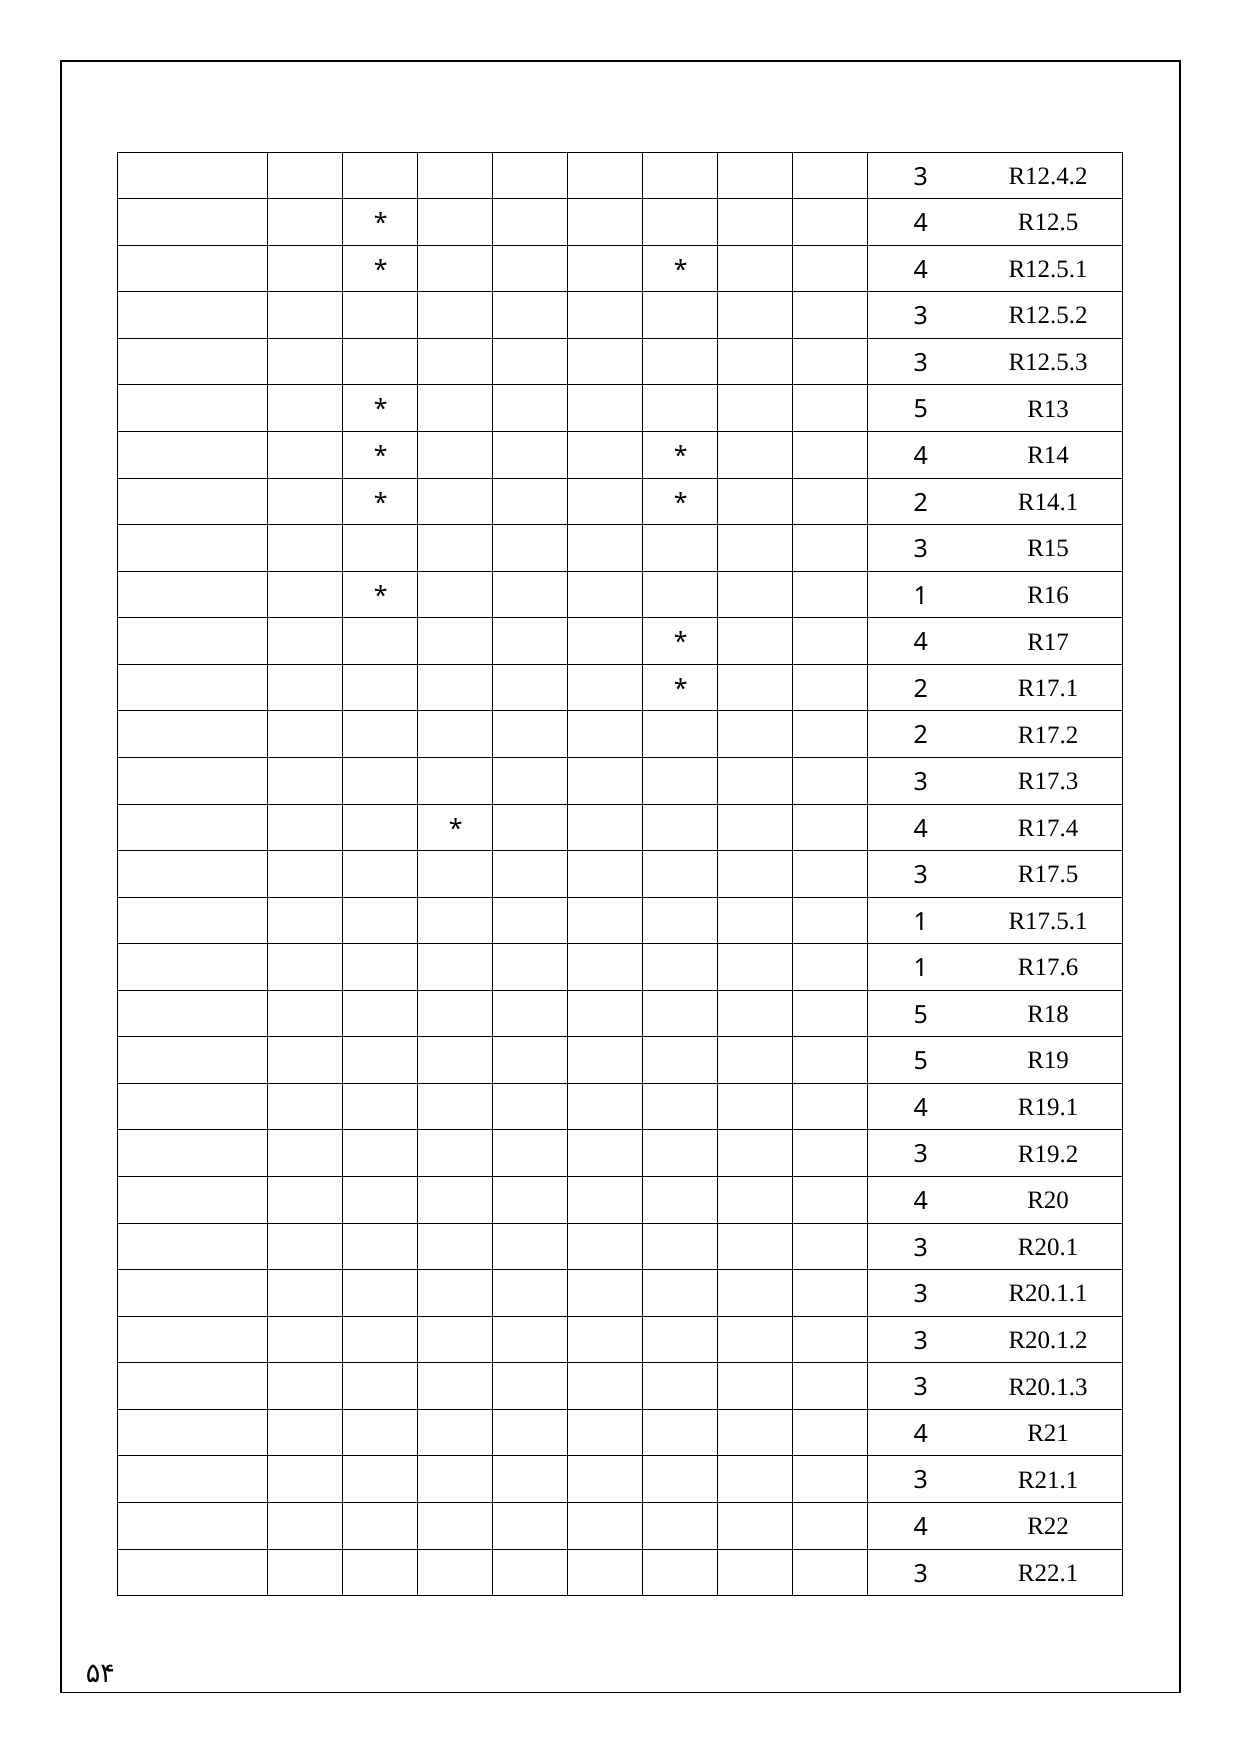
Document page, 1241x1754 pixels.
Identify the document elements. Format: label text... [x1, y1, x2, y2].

table_cell [793, 1177, 867, 1222]
table_cell [418, 665, 492, 710]
table_cell [643, 572, 717, 617]
table_cell [343, 1270, 417, 1316]
table_cell [118, 944, 193, 990]
table_cell [418, 572, 492, 617]
table_cell [793, 339, 867, 384]
table_cell [643, 1410, 717, 1455]
table_cell [193, 199, 267, 245]
table_cell [568, 898, 642, 943]
table_cell [268, 1270, 342, 1316]
table_cell 3 [868, 1224, 973, 1269]
table_cell [418, 385, 492, 431]
table_cell [793, 851, 867, 897]
table_cell [718, 711, 792, 757]
table_cell [268, 1037, 342, 1083]
table_cell [118, 1130, 193, 1176]
table_cell R12.5.2 [973, 292, 1122, 338]
table_cell [343, 898, 417, 943]
table_cell 5 [868, 1037, 973, 1083]
table_cell [193, 432, 267, 477]
table_cell [418, 1550, 492, 1595]
table_cell 4 [868, 199, 973, 245]
table_cell [493, 339, 567, 384]
table_cell [268, 1456, 342, 1502]
table_cell 3 [868, 292, 973, 338]
table_cell [418, 479, 492, 524]
table_cell R17.3 [973, 758, 1122, 803]
table_cell [118, 711, 193, 757]
table_cell [418, 1224, 492, 1269]
table_cell [718, 851, 792, 897]
table_cell [793, 991, 867, 1036]
table_cell [118, 851, 193, 897]
table_cell 3 [868, 1317, 973, 1362]
table_cell [793, 246, 867, 291]
table_cell [493, 805, 567, 850]
table_cell [793, 1224, 867, 1269]
table_cell [343, 339, 417, 384]
table_cell [493, 758, 567, 803]
table_cell [718, 758, 792, 803]
table_cell [418, 1456, 492, 1502]
table_cell [418, 618, 492, 664]
table_cell 5 [868, 385, 973, 431]
table_cell 1 [868, 898, 973, 943]
table_cell [268, 572, 342, 617]
table_cell [343, 1084, 417, 1129]
table_cell [268, 1177, 342, 1222]
table_cell 4 [868, 432, 973, 477]
table_cell [718, 1550, 792, 1595]
table_cell [568, 805, 642, 850]
table_cell [568, 1503, 642, 1548]
table_cell * [343, 572, 417, 617]
table_cell [268, 1224, 342, 1269]
table_cell [118, 618, 193, 664]
table_cell [718, 199, 792, 245]
table_cell [793, 898, 867, 943]
table_cell [193, 246, 267, 291]
table_cell [193, 525, 267, 571]
table_cell [343, 851, 417, 897]
table_cell [268, 1363, 342, 1409]
table_cell [418, 292, 492, 338]
table_cell [493, 199, 567, 245]
table_cell [418, 1130, 492, 1176]
table_cell [793, 525, 867, 571]
table_cell [793, 1456, 867, 1502]
table_cell [343, 1503, 417, 1548]
table_cell [718, 805, 792, 850]
table_cell 2 [868, 665, 973, 710]
table_cell [118, 292, 193, 338]
table_cell [193, 1363, 267, 1409]
table_cell [118, 1363, 193, 1409]
table_cell [643, 1130, 717, 1176]
table_cell [343, 292, 417, 338]
table_cell [418, 758, 492, 803]
table_cell [343, 1224, 417, 1269]
table_cell [118, 479, 193, 524]
table_cell [118, 1270, 193, 1316]
table_cell [193, 1410, 267, 1455]
table_cell [418, 339, 492, 384]
table_cell [268, 758, 342, 803]
table_cell [793, 618, 867, 664]
table_cell R20 [973, 1177, 1122, 1222]
table_cell [343, 711, 417, 757]
table_cell [643, 1084, 717, 1129]
table_cell [268, 711, 342, 757]
table_cell [343, 1410, 417, 1455]
table_cell [793, 1363, 867, 1409]
table_cell [493, 898, 567, 943]
table_cell [568, 199, 642, 245]
table_cell [718, 944, 792, 990]
table_cell [643, 1503, 717, 1548]
table_cell * [343, 432, 417, 477]
table_cell [718, 1037, 792, 1083]
table_cell [643, 758, 717, 803]
table_cell R20.1 [973, 1224, 1122, 1269]
table_cell [793, 572, 867, 617]
table_cell [418, 1410, 492, 1455]
table_cell [493, 432, 567, 477]
table_cell [568, 1317, 642, 1362]
table_cell R17 [973, 618, 1122, 664]
table_cell [418, 1503, 492, 1548]
table_cell R19.1 [973, 1084, 1122, 1129]
table_cell [568, 432, 642, 477]
table_cell [718, 525, 792, 571]
table_cell [568, 1084, 642, 1129]
table_cell [568, 944, 642, 990]
table_cell R17.5.1 [973, 898, 1122, 943]
table_cell [193, 1130, 267, 1176]
table_cell [193, 1456, 267, 1502]
table_cell [268, 618, 342, 664]
table_cell 2 [868, 711, 973, 757]
table_cell [193, 1084, 267, 1129]
table_cell [643, 1317, 717, 1362]
table_cell R21.1 [973, 1456, 1122, 1502]
table_cell [493, 944, 567, 990]
table_cell [418, 944, 492, 990]
table_cell [193, 1270, 267, 1316]
table_cell [793, 944, 867, 990]
table_cell [793, 385, 867, 431]
table_cell [268, 339, 342, 384]
table_cell [193, 292, 267, 338]
table_cell [718, 1456, 792, 1502]
table_cell [193, 1177, 267, 1222]
table_cell [718, 153, 792, 198]
table_cell [643, 805, 717, 850]
table_cell [268, 292, 342, 338]
table_cell [118, 1084, 193, 1129]
table_cell [643, 1363, 717, 1409]
table_cell [793, 1130, 867, 1176]
table_cell [718, 385, 792, 431]
table_cell R17.2 [973, 711, 1122, 757]
table_cell [418, 1317, 492, 1362]
table_cell [643, 1456, 717, 1502]
table_cell 4 [868, 1177, 973, 1222]
table_cell [718, 572, 792, 617]
table_cell R19.2 [973, 1130, 1122, 1176]
table_cell [493, 1130, 567, 1176]
table_cell [568, 665, 642, 710]
table_cell R12.4.2 [973, 153, 1122, 198]
table_cell [568, 339, 642, 384]
table_cell [343, 525, 417, 571]
table_cell * [343, 246, 417, 291]
table_cell R12.5.1 [973, 246, 1122, 291]
table_cell R14 [973, 432, 1122, 477]
table_cell [193, 758, 267, 803]
table_cell [793, 1550, 867, 1595]
table_cell [418, 432, 492, 477]
table_cell R21 [973, 1410, 1122, 1455]
table_cell [118, 432, 193, 477]
table_cell [193, 618, 267, 664]
table_cell [493, 1550, 567, 1595]
table_cell [493, 385, 567, 431]
table_cell 3 [868, 153, 973, 198]
table_cell R20.1.3 [973, 1363, 1122, 1409]
table_cell [268, 385, 342, 431]
table_cell [718, 1224, 792, 1269]
table_cell [268, 665, 342, 710]
table_cell [343, 665, 417, 710]
table_cell [493, 153, 567, 198]
table_cell * [643, 479, 717, 524]
table_cell 4 [868, 1410, 973, 1455]
table_cell * [643, 665, 717, 710]
table_cell R12.5 [973, 199, 1122, 245]
table_cell [793, 1317, 867, 1362]
table_cell [193, 339, 267, 384]
table_cell [118, 991, 193, 1036]
table_cell R17.5 [973, 851, 1122, 897]
table_cell 2 [868, 479, 973, 524]
table_cell [268, 991, 342, 1036]
table_cell [718, 1177, 792, 1222]
table_cell [568, 479, 642, 524]
table_cell [268, 898, 342, 943]
table_cell [493, 1410, 567, 1455]
table_cell [343, 991, 417, 1036]
table_cell [268, 1503, 342, 1548]
table_cell [418, 199, 492, 245]
table_cell 3 [868, 1270, 973, 1316]
table_cell [118, 665, 193, 710]
table_cell [493, 1363, 567, 1409]
table_cell [118, 1550, 193, 1595]
table_cell [418, 991, 492, 1036]
table_cell [493, 292, 567, 338]
table_cell [418, 246, 492, 291]
table_cell [118, 1177, 193, 1222]
table_cell [643, 1224, 717, 1269]
table_cell 4 [868, 1084, 973, 1129]
table_cell [568, 1224, 642, 1269]
table_cell [268, 246, 342, 291]
table_cell [793, 153, 867, 198]
table_cell [568, 991, 642, 1036]
table_cell [568, 1037, 642, 1083]
table_cell [193, 1037, 267, 1083]
table_cell R22 [973, 1503, 1122, 1548]
table_cell [568, 1130, 642, 1176]
table_cell 4 [868, 618, 973, 664]
table_cell [718, 618, 792, 664]
table_cell [343, 805, 417, 850]
table_cell R18 [973, 991, 1122, 1036]
table_cell [568, 618, 642, 664]
table_cell [718, 991, 792, 1036]
table_cell [268, 1130, 342, 1176]
table_cell [193, 665, 267, 710]
table_cell [268, 525, 342, 571]
table_cell [718, 1130, 792, 1176]
table_cell [493, 1084, 567, 1129]
table_cell 3 [868, 1130, 973, 1176]
table_cell * [643, 246, 717, 291]
table_cell R20.1.2 [973, 1317, 1122, 1362]
table_cell [193, 1550, 267, 1595]
table_cell [643, 991, 717, 1036]
table_cell [568, 1410, 642, 1455]
table_cell R16 [973, 572, 1122, 617]
table_cell [418, 851, 492, 897]
table_cell [718, 1084, 792, 1129]
table_cell [793, 1084, 867, 1129]
table_cell [718, 292, 792, 338]
table_cell [568, 758, 642, 803]
table_cell [568, 1177, 642, 1222]
table_cell [793, 479, 867, 524]
table_cell [643, 1270, 717, 1316]
table_cell [343, 1456, 417, 1502]
table_cell [118, 246, 193, 291]
table_cell [418, 711, 492, 757]
table_cell [568, 525, 642, 571]
table_cell [493, 1270, 567, 1316]
table_cell [193, 385, 267, 431]
table_cell [118, 385, 193, 431]
table_cell [568, 711, 642, 757]
table_cell R14.1 [973, 479, 1122, 524]
table_cell 3 [868, 525, 973, 571]
table_cell [643, 1550, 717, 1595]
table_cell [268, 944, 342, 990]
table_cell * [343, 385, 417, 431]
table_cell [568, 153, 642, 198]
table_cell [718, 1363, 792, 1409]
table_cell [718, 339, 792, 384]
table_cell [643, 292, 717, 338]
table_cell R19 [973, 1037, 1122, 1083]
table_cell 3 [868, 339, 973, 384]
table_cell [193, 153, 267, 198]
table_cell R17.4 [973, 805, 1122, 850]
table_cell [793, 432, 867, 477]
table_cell [343, 1177, 417, 1222]
table_cell [568, 851, 642, 897]
table_cell [493, 665, 567, 710]
table_cell [193, 991, 267, 1036]
table_cell [568, 1270, 642, 1316]
table_cell [568, 1550, 642, 1595]
table_cell [718, 1270, 792, 1316]
table_cell [493, 479, 567, 524]
table_cell [118, 1224, 193, 1269]
table_cell [268, 153, 342, 198]
table_cell [493, 991, 567, 1036]
table_cell [193, 805, 267, 850]
table_cell [118, 1503, 193, 1548]
table_cell [643, 199, 717, 245]
table_cell [418, 1037, 492, 1083]
table_cell [793, 1037, 867, 1083]
table_cell [343, 1550, 417, 1595]
table_cell [793, 1410, 867, 1455]
table_cell [418, 1270, 492, 1316]
table_cell [118, 339, 193, 384]
table_cell * [343, 479, 417, 524]
table_cell [493, 711, 567, 757]
table_cell [193, 944, 267, 990]
table_cell R22.1 [973, 1550, 1122, 1595]
table_cell [268, 1317, 342, 1362]
table_cell [193, 479, 267, 524]
table_cell R17.6 [973, 944, 1122, 990]
table_cell [493, 246, 567, 291]
table_cell [418, 525, 492, 571]
table_cell [118, 805, 193, 850]
table_cell 1 [868, 944, 973, 990]
table_cell [493, 1317, 567, 1362]
table_cell [343, 1037, 417, 1083]
table_cell 1 [868, 572, 973, 617]
table_cell 3 [868, 851, 973, 897]
table_cell 3 [868, 1456, 973, 1502]
table_cell [568, 385, 642, 431]
table_cell [268, 432, 342, 477]
table_cell [643, 339, 717, 384]
table_cell [643, 711, 717, 757]
table_cell [643, 1177, 717, 1222]
table_cell [193, 1224, 267, 1269]
table_cell [568, 246, 642, 291]
table_cell 3 [868, 1550, 973, 1595]
table_cell [268, 1550, 342, 1595]
table_cell [193, 572, 267, 617]
table_cell [793, 199, 867, 245]
table_cell [418, 1363, 492, 1409]
table_cell 3 [868, 758, 973, 803]
table_cell [118, 572, 193, 617]
table_cell [718, 479, 792, 524]
table_cell [193, 851, 267, 897]
table_cell [793, 665, 867, 710]
table_cell [793, 1270, 867, 1316]
table_cell [718, 1317, 792, 1362]
table_cell [493, 525, 567, 571]
table_cell [118, 1456, 193, 1502]
table_cell * [343, 199, 417, 245]
table_cell [493, 1503, 567, 1548]
table_cell [193, 898, 267, 943]
table_cell [718, 1503, 792, 1548]
table_cell [193, 1317, 267, 1362]
table_cell R12.5.3 [973, 339, 1122, 384]
table_cell [643, 525, 717, 571]
table_cell [718, 665, 792, 710]
table_cell [718, 1410, 792, 1455]
table_cell [343, 1317, 417, 1362]
table_cell [793, 292, 867, 338]
table_cell [193, 711, 267, 757]
table_cell 4 [868, 1503, 973, 1548]
table_cell [118, 1317, 193, 1362]
table_cell [343, 944, 417, 990]
table_cell [793, 805, 867, 850]
table_cell [568, 572, 642, 617]
table_cell [568, 1363, 642, 1409]
table_cell [193, 1503, 267, 1548]
table_cell [118, 153, 193, 198]
table_cell [418, 898, 492, 943]
table_cell [118, 525, 193, 571]
table_cell [418, 153, 492, 198]
table_cell [493, 618, 567, 664]
table_cell [268, 1410, 342, 1455]
table_cell 5 [868, 991, 973, 1036]
table_cell [118, 898, 193, 943]
table_cell [343, 1363, 417, 1409]
table_cell [568, 1456, 642, 1502]
table_cell [793, 758, 867, 803]
table_cell 4 [868, 246, 973, 291]
table_cell [493, 1177, 567, 1222]
table_cell [643, 944, 717, 990]
table_cell [643, 153, 717, 198]
table_cell [493, 1224, 567, 1269]
table_cell [718, 246, 792, 291]
table_cell [493, 1456, 567, 1502]
table_cell [418, 1084, 492, 1129]
table_cell [118, 1037, 193, 1083]
table_cell [718, 432, 792, 477]
table_cell [493, 572, 567, 617]
table_cell * [418, 805, 492, 850]
table_cell 4 [868, 805, 973, 850]
table_cell [268, 199, 342, 245]
table_cell [343, 153, 417, 198]
table_cell [118, 199, 193, 245]
table_cell [343, 758, 417, 803]
table_cell 3 [868, 1363, 973, 1409]
table_cell [793, 1503, 867, 1548]
table_cell [268, 479, 342, 524]
table_cell [118, 758, 193, 803]
table_cell [718, 898, 792, 943]
table_cell [643, 1037, 717, 1083]
table_cell [643, 851, 717, 897]
table_cell R13 [973, 385, 1122, 431]
table_cell [118, 1410, 193, 1455]
table_cell [493, 1037, 567, 1083]
table_cell [493, 851, 567, 897]
table_cell [268, 851, 342, 897]
table_cell * [643, 432, 717, 477]
table_cell [568, 292, 642, 338]
table_cell * [643, 618, 717, 664]
table_cell [268, 1084, 342, 1129]
table_cell [268, 805, 342, 850]
table_cell [418, 1177, 492, 1222]
table_cell R15 [973, 525, 1122, 571]
table_cell [343, 1130, 417, 1176]
table_cell [643, 898, 717, 943]
table_cell [343, 618, 417, 664]
table_cell R20.1.1 [973, 1270, 1122, 1316]
table_cell [793, 711, 867, 757]
table_cell [643, 385, 717, 431]
table_cell R17.1 [973, 665, 1122, 710]
